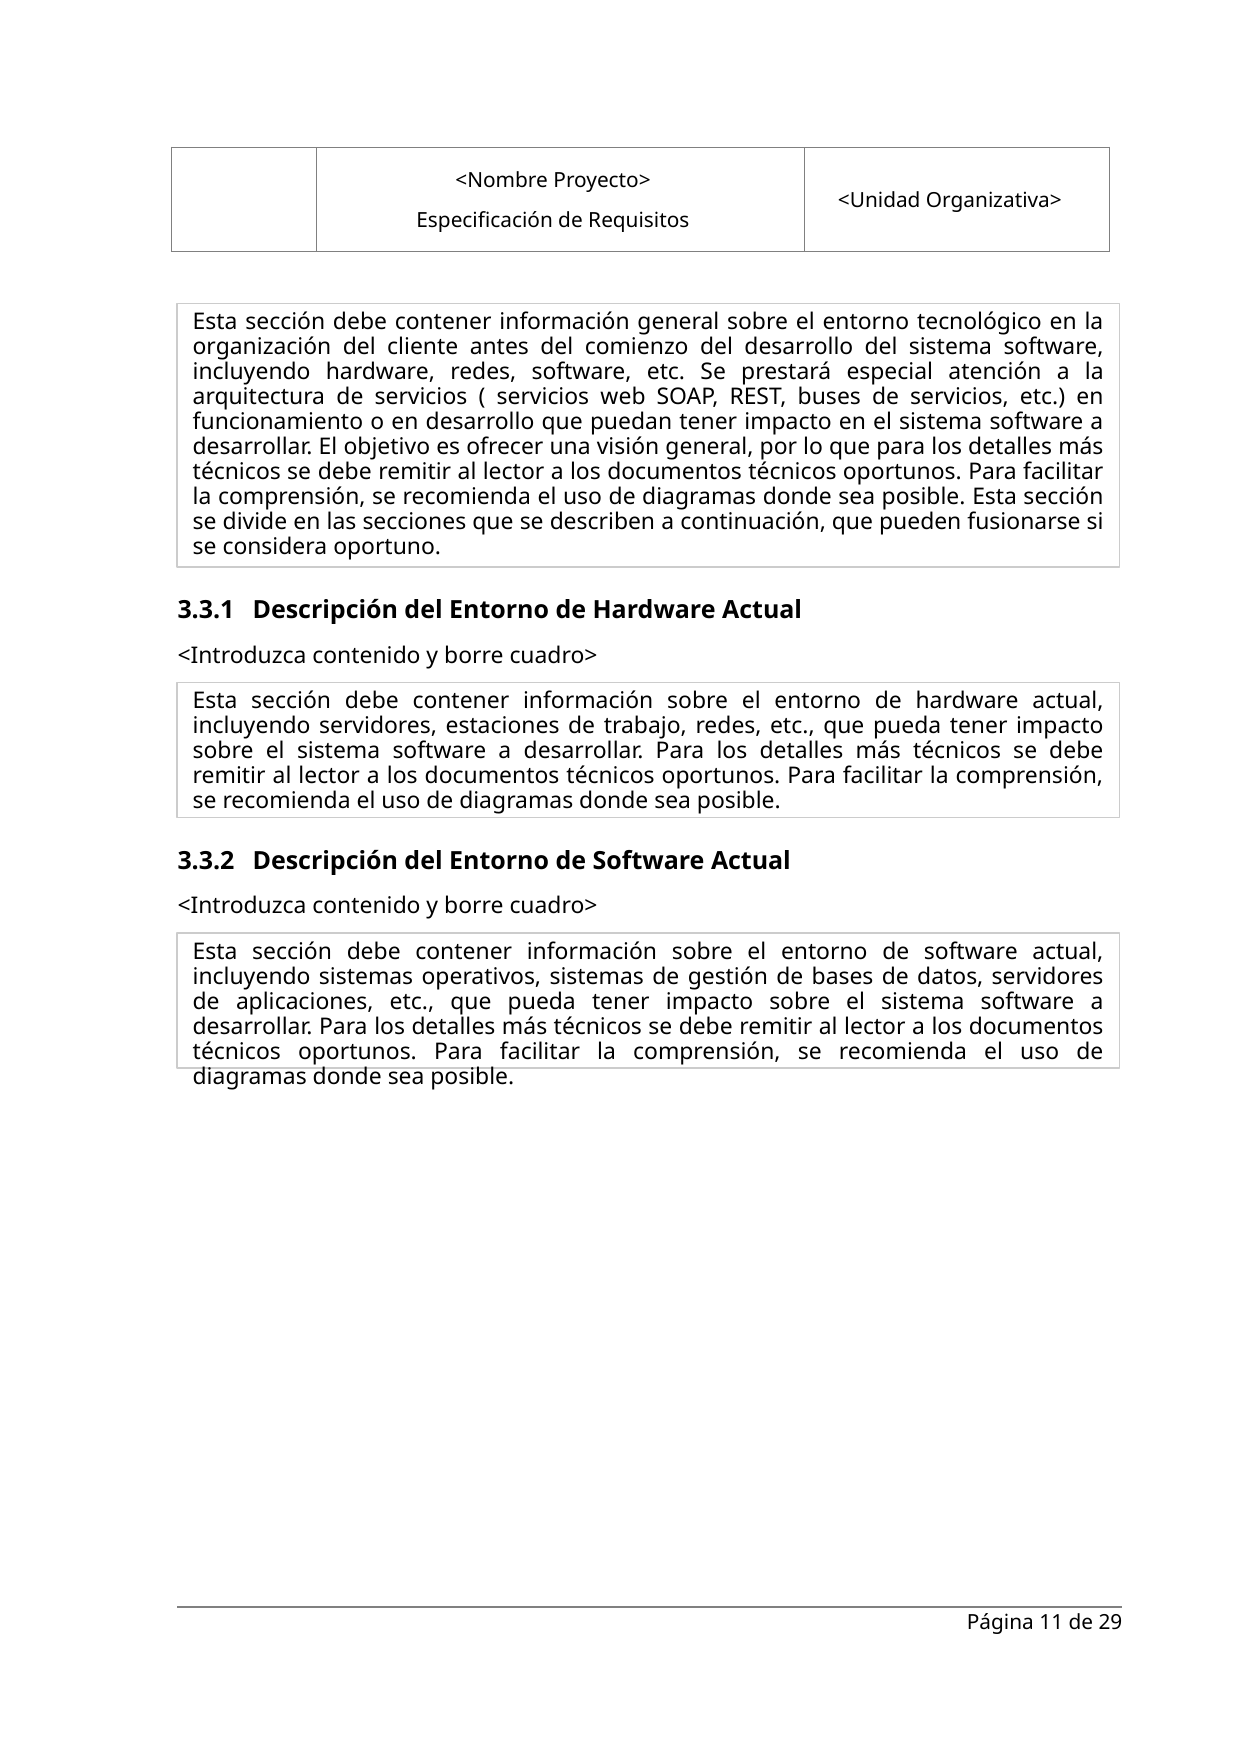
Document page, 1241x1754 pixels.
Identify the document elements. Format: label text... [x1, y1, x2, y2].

subtitle Descripción del Entorno de Hardware Actual [177, 592, 1122, 626]
text <Introduzca contenido y borre cuadro> [177, 639, 1122, 670]
text <Introduzca contenido y borre cuadro> [177, 889, 1122, 920]
subtitle Descripción del Entorno de Software Actual [177, 843, 1122, 877]
